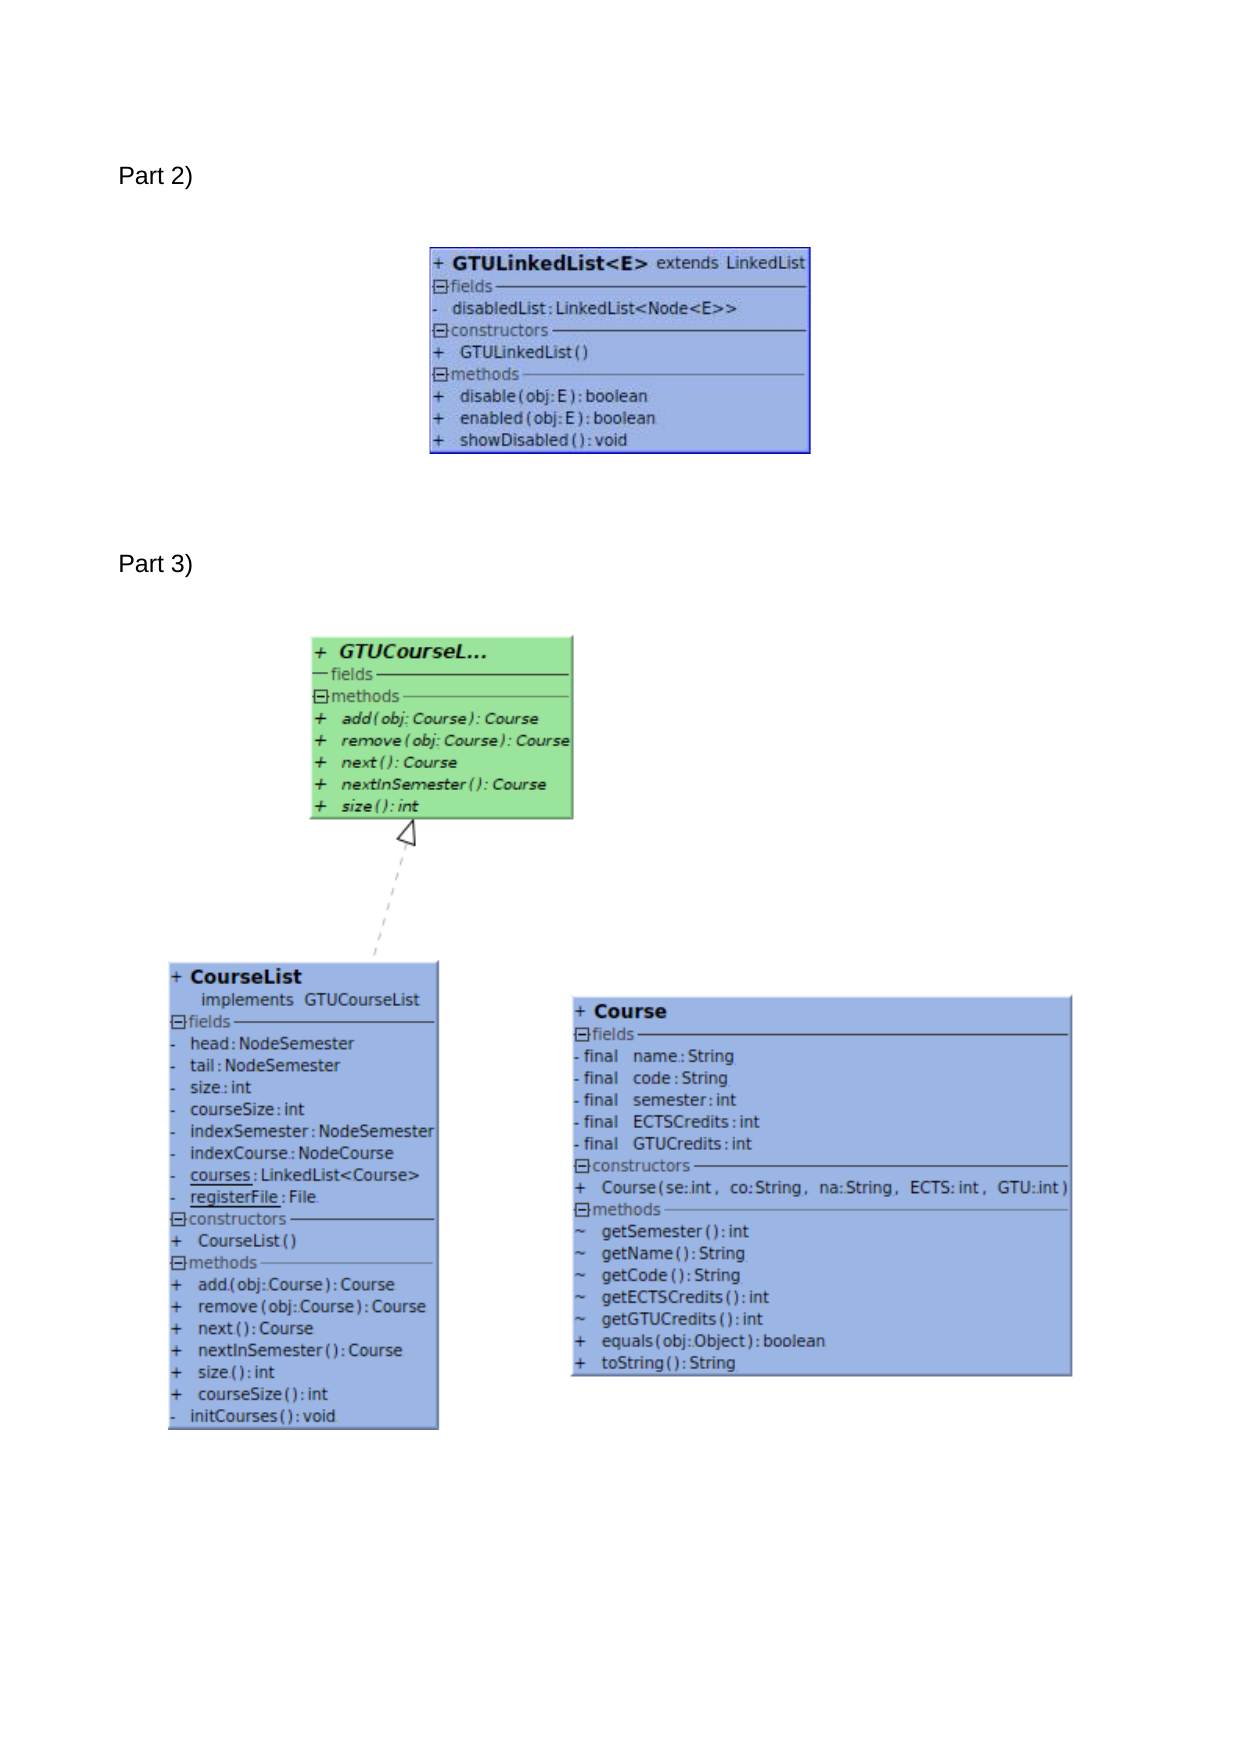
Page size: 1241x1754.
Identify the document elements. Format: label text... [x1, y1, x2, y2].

text Part 2) [118, 161, 1122, 190]
picture [429, 247, 811, 454]
picture [167, 635, 1073, 1430]
text Part 3) [118, 549, 1122, 578]
